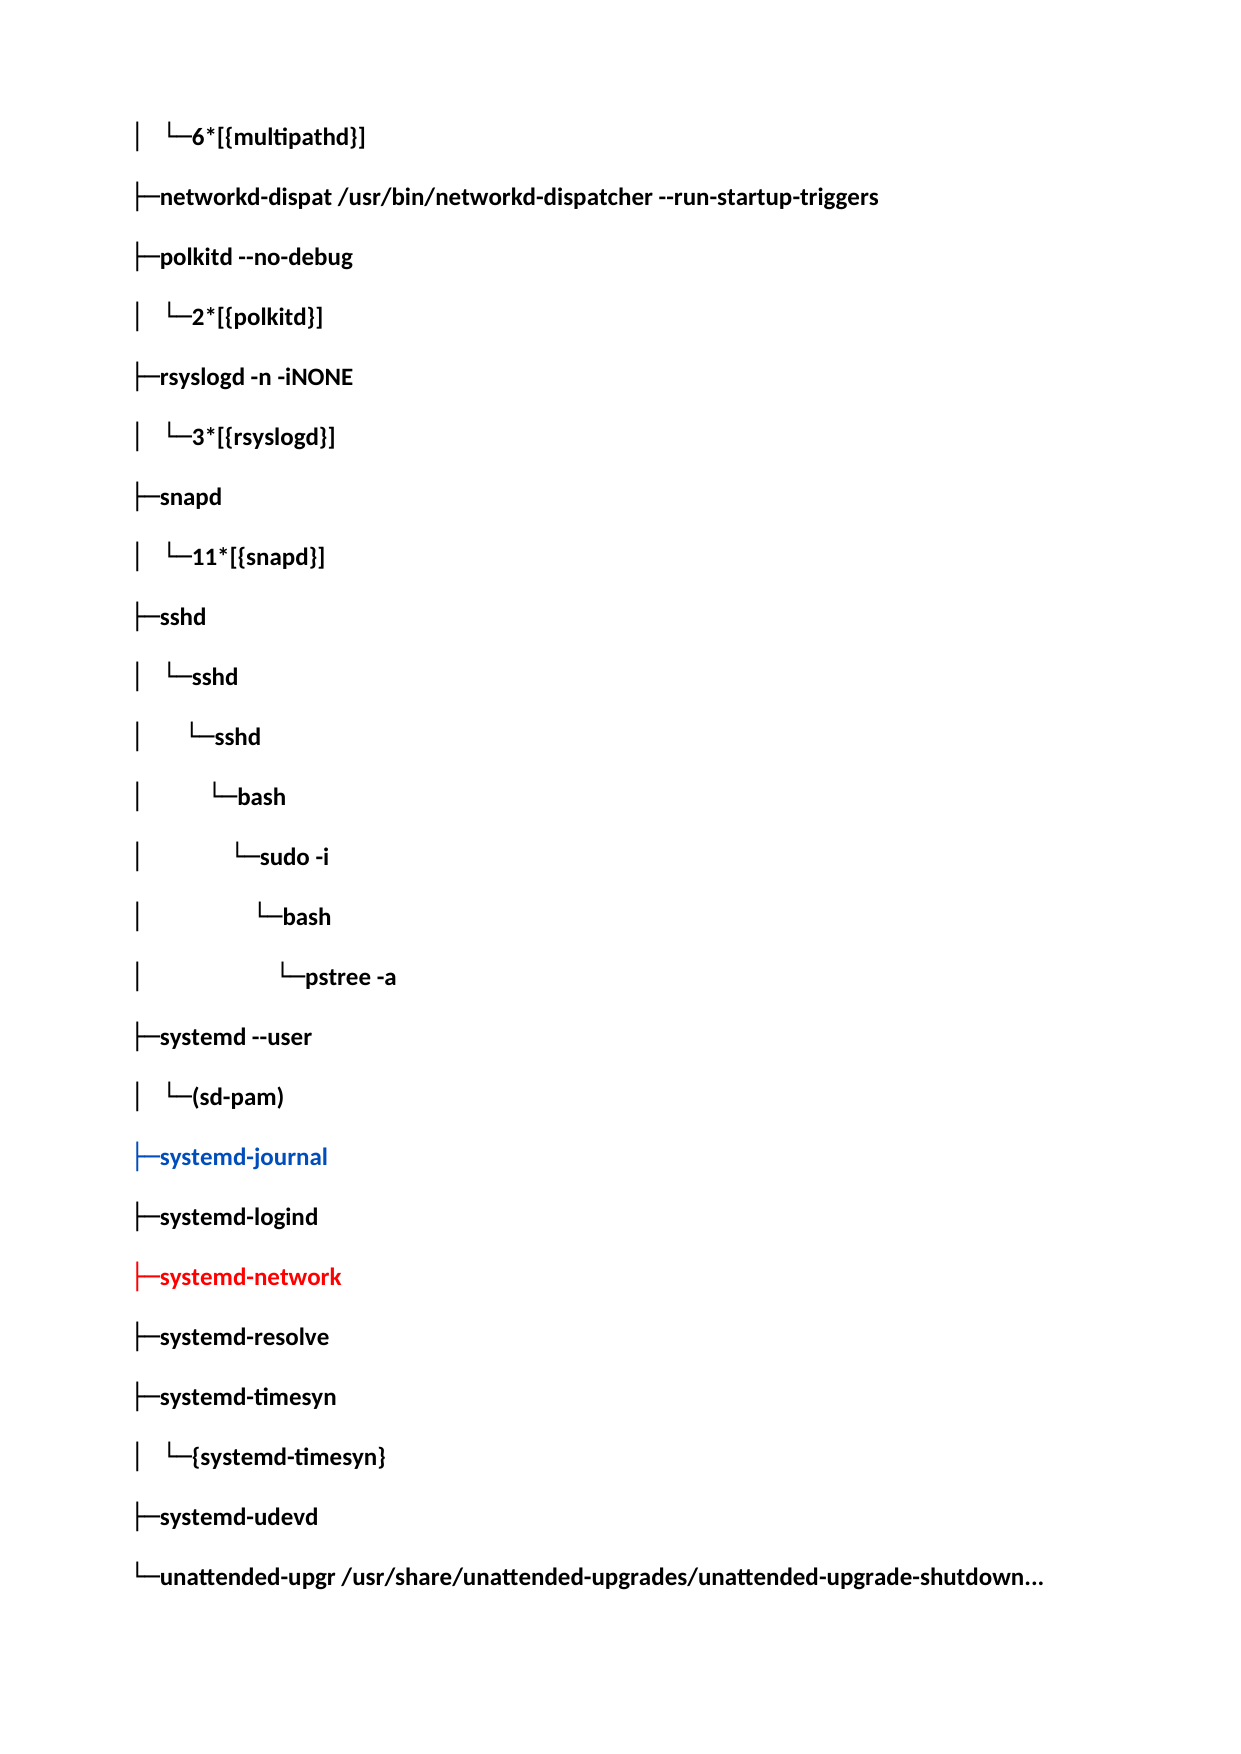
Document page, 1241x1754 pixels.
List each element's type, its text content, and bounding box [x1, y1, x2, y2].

text │ └─2*[{polkitd}] [118, 298, 1122, 332]
text │ └─pstree -a [118, 958, 1122, 992]
text ├─systemd --user [118, 1018, 1122, 1052]
text │ └─sshd [118, 718, 1122, 752]
text │ └─3*[{rsyslogd}] [118, 418, 1122, 452]
text │ └─11*[{snapd}] [118, 538, 1122, 572]
text │ └─{systemd-timesyn} [118, 1438, 1122, 1472]
text ├─systemd-logind [118, 1198, 1122, 1232]
text │ └─sshd [118, 658, 1122, 692]
text ├─systemd-resolve [118, 1318, 1122, 1352]
text │ └─6*[{multipathd}] [118, 118, 1122, 152]
text ├─systemd-timesyn [118, 1378, 1122, 1412]
text ├─rsyslogd -n -iNONE [118, 358, 1122, 392]
text ├─sshd [118, 598, 1122, 632]
text │ └─sudo -i [118, 838, 1122, 872]
text ├─snapd [118, 478, 1122, 512]
text ├─systemd-journal [118, 1138, 1122, 1172]
text ├─polkitd --no-debug [118, 238, 1122, 272]
text │ └─bash [118, 778, 1122, 812]
text ├─systemd-network [118, 1258, 1122, 1292]
text │ └─bash [118, 898, 1122, 932]
text ├─systemd-udevd [118, 1498, 1122, 1532]
text └─unattended-upgr /usr/share/unattended-upgrades/unattended-upgrade-shutdown... [118, 1558, 1122, 1592]
text │ └─(sd-pam) [118, 1078, 1122, 1112]
text ├─networkd-dispat /usr/bin/networkd-dispatcher --run-startup-triggers [118, 178, 1122, 212]
